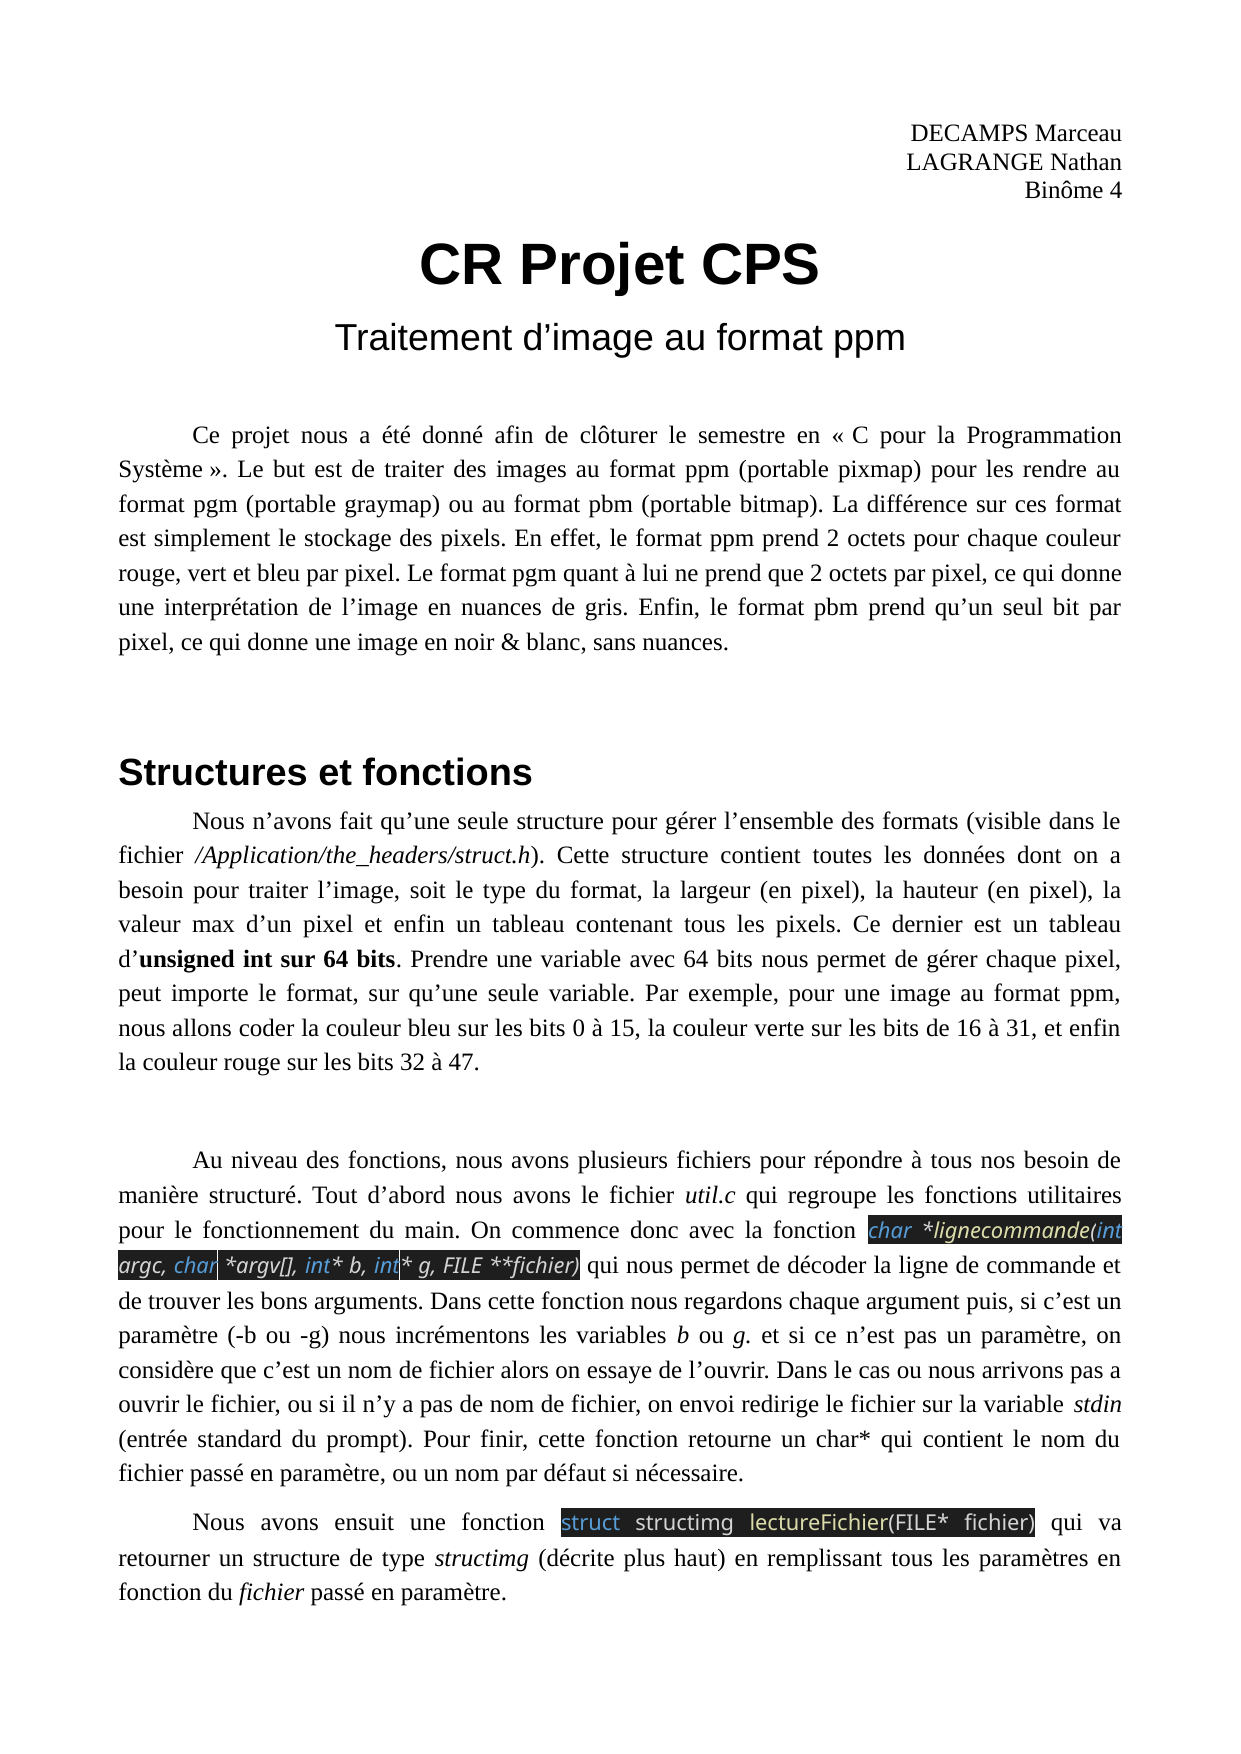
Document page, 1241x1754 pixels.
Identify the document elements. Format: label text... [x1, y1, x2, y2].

text Binôme 4 [118, 176, 1122, 204]
subtitle Structures et fonctions [118, 750, 1122, 793]
text Nous n’avons fait qu’une seule structure pour gérer l’ensemble des formats (visible dans le fichier /Application/the_headers/struct.h). Cette structure contient toutes les données dont on a besoin pour traiter l’image, soit le type du format, la largeur (en pixel), la hauteur (en pixel), la valeur max d’un pixel et enfin un tableau contenant tous les pixels. Ce dernier est un tableau d’unsigned int sur 64 bits. Prendre une variable avec 64 bits nous permet de gérer chaque pixel, peut importe le format, sur qu’une seule variable. Par exemple, pour une image au format ppm, nous allons coder la couleur bleu sur les bits 0 à 15, la couleur verte sur les bits de 16 à 31, et enfin la couleur rouge sur les bits 32 à 47. [118, 806, 1122, 1076]
text LAGRANGE Nathan [118, 147, 1122, 176]
text Au niveau des fonctions, nous avons plusieurs fichiers pour répondre à tous nos besoin de manière structuré. Tout d’abord nous avons le fichier util.c qui regroupe les fonctions utilitaires pour le fonctionnement du main. On commence donc avec la fonction char *lignecommande(int argc, char *argv[], int* b, int* g, FILE **fichier) qui nous permet de décoder la ligne de commande et de trouver les bons arguments. Dans cette fonction nous regardons chaque argument puis, si c’est un paramètre (-b ou -g) nous incrémentons les variables b ou g. et si ce n’est pas un paramètre, on considère que c’est un nom de fichier alors on essaye de l’ouvrir. Dans le cas ou nous arrivons pas a ouvrir le fichier, ou si il n’y a pas de nom de fichier, on envoi redirige le fichier sur la variable stdin (entrée standard du prompt). Pour finir, cette fonction retourne un char* qui contient le nom du fichier passé en paramètre, ou un nom par défaut si nécessaire. [118, 1146, 1122, 1487]
subtitle Traitement d’image au format ppm [118, 315, 1122, 358]
text Ce projet nous a été donné afin de clôturer le semestre en « C pour la Programmation Système ». Le but est de traiter des images au format ppm (portable pixmap) pour les rendre au format pgm (portable graymap) ou au format pbm (portable bitmap). La différence sur ces format est simplement le stockage des pixels. En effet, le format ppm prend 2 octets pour chaque couleur rouge, vert et bleu par pixel. Le format pgm quant à lui ne prend que 2 octets par pixel, ce qui donne une interprétation de l’image en nuances de gris. Enfin, le format pbm prend qu’un seul bit par pixel, ce qui donne une image en noir & blanc, sans nuances. [118, 420, 1122, 656]
text Nous avons ensuit une fonction struct structimg lectureFichier(FILE* fichier) qui va retourner un structure de type structimg (décrite plus haut) en remplissant tous les paramètres en fonction du fichier passé en paramètre. [118, 1507, 1122, 1606]
title CR Projet CPS [118, 229, 1122, 296]
text DECAMPS Marceau [118, 118, 1122, 147]
